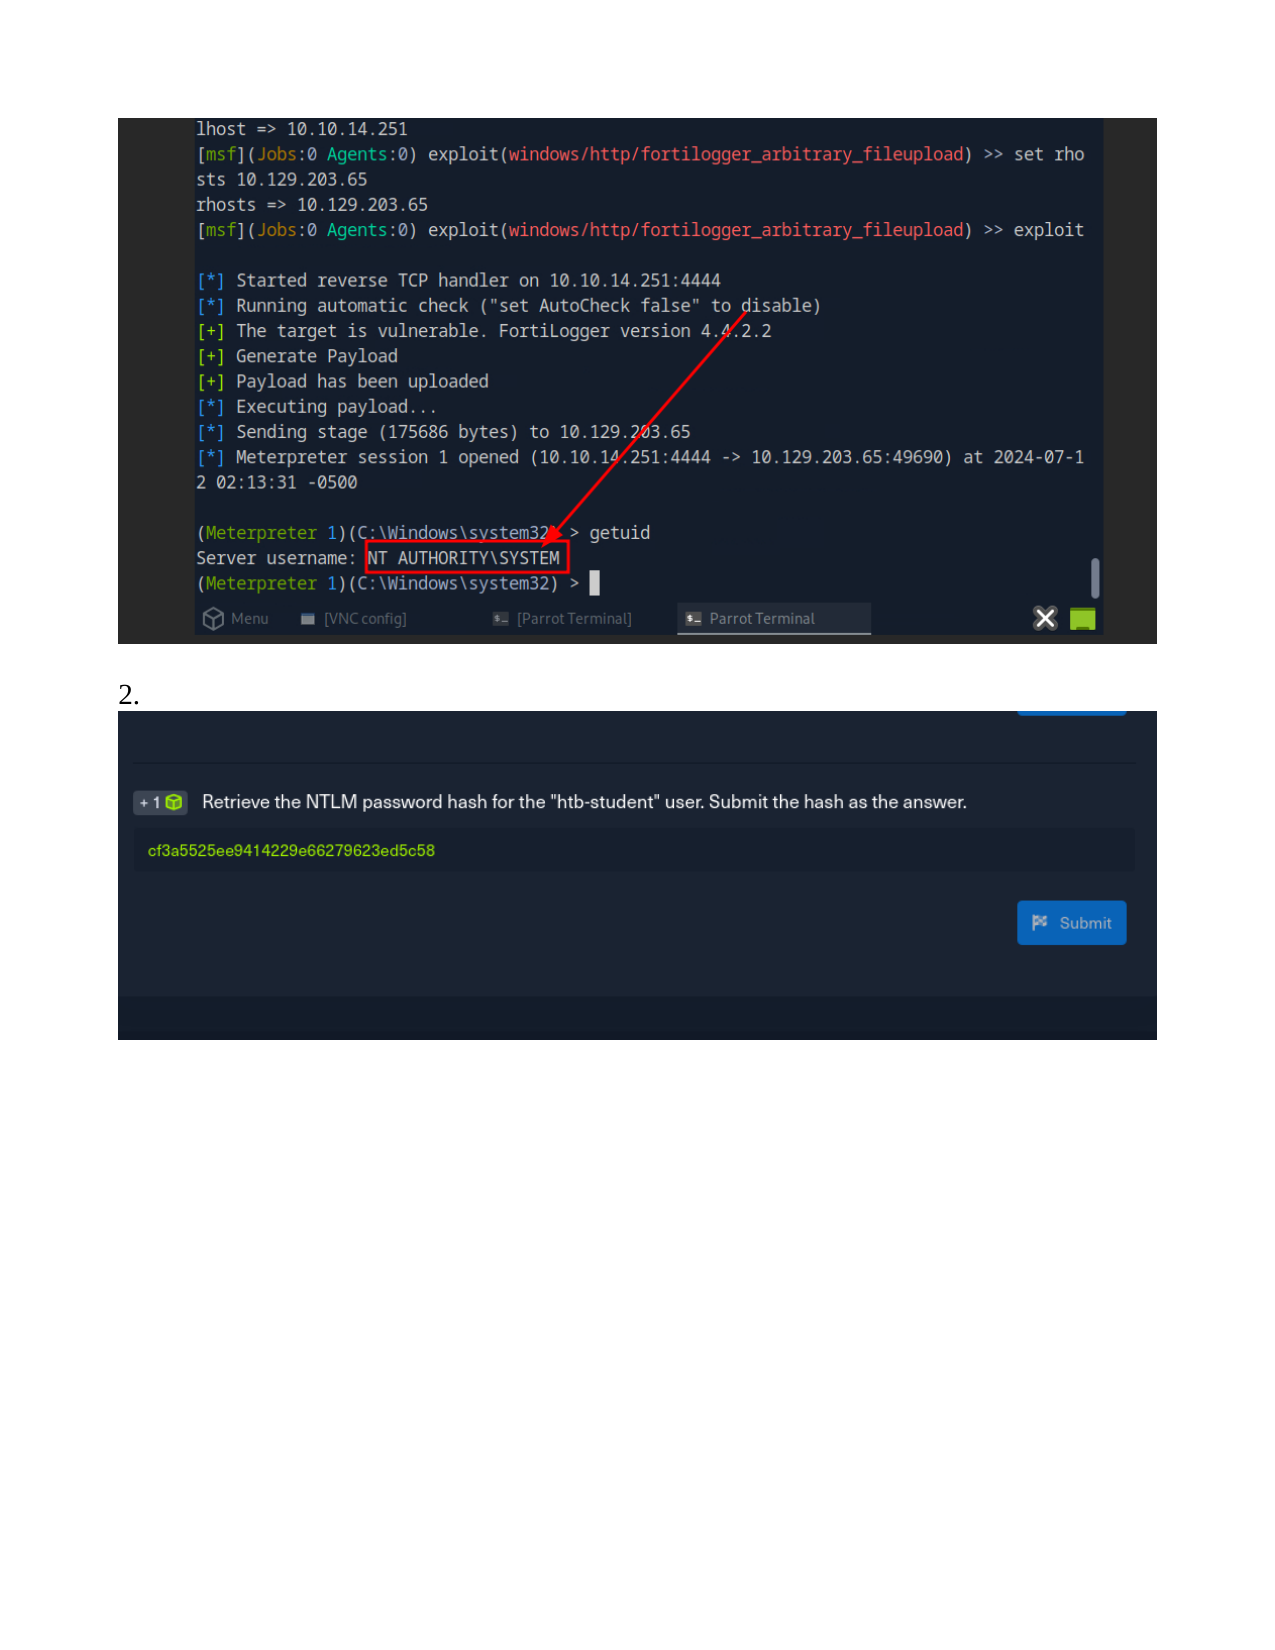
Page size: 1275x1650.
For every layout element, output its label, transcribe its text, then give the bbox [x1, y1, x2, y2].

picture [118, 711, 1157, 1040]
text 2. [118, 677, 1157, 711]
picture [118, 118, 1157, 644]
